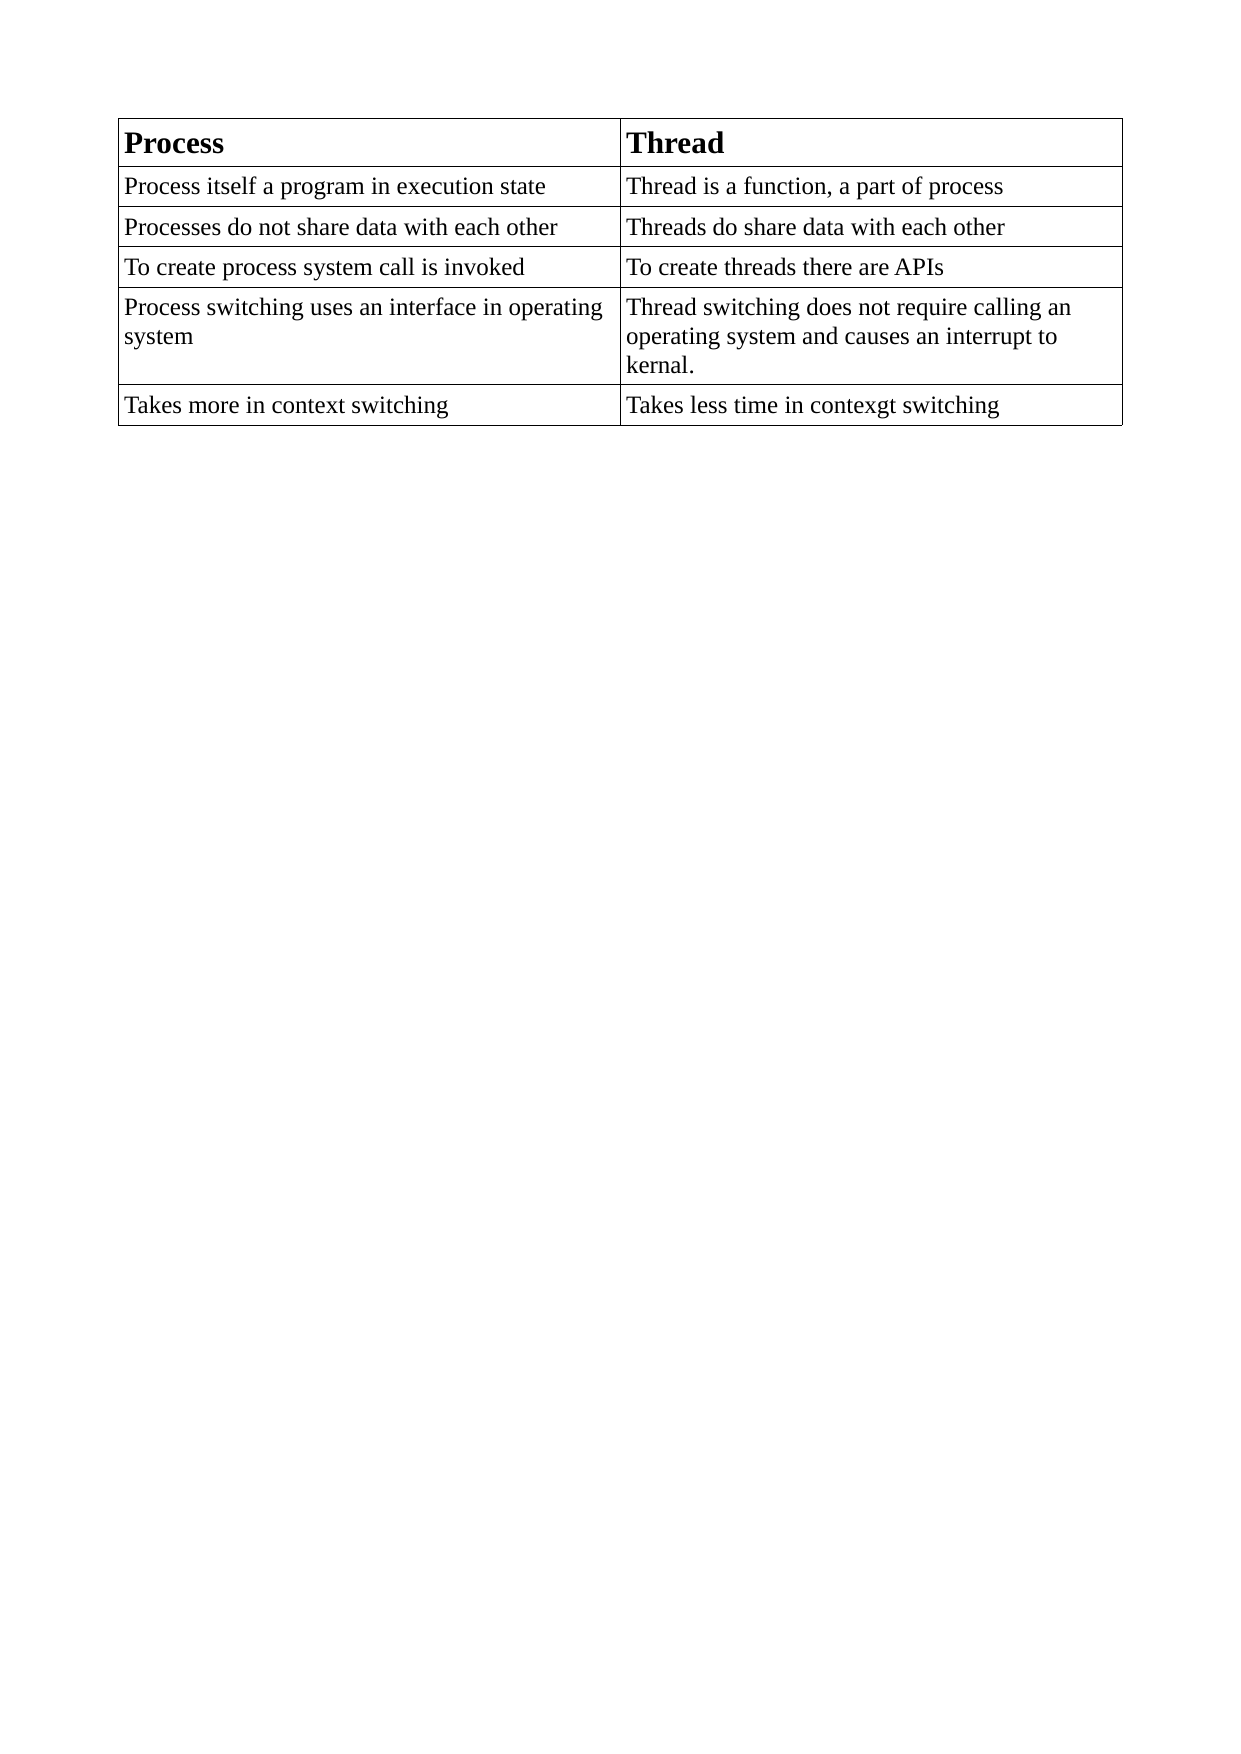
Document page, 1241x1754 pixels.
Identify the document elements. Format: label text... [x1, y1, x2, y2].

table_cell Process switching uses an interface in operating system [119, 288, 620, 384]
table_cell Thread switching does not require calling an operating system and causes an interrupt to kernal. [621, 288, 1122, 384]
table_header Process [119, 119, 620, 166]
table_cell To create threads there are APIs [621, 247, 1122, 287]
table_header Thread [621, 119, 1122, 166]
table_cell Threads do share data with each other [621, 207, 1122, 246]
table_cell To create process system call is invoked [119, 247, 620, 287]
table_cell Thread is a function, a part of process [621, 167, 1122, 206]
table_cell Takes more in context switching [119, 385, 620, 425]
table_cell Process itself a program in execution state [119, 167, 620, 206]
table_cell Takes less time in contexgt switching [621, 385, 1122, 425]
table_cell Processes do not share data with each other [119, 207, 620, 246]
